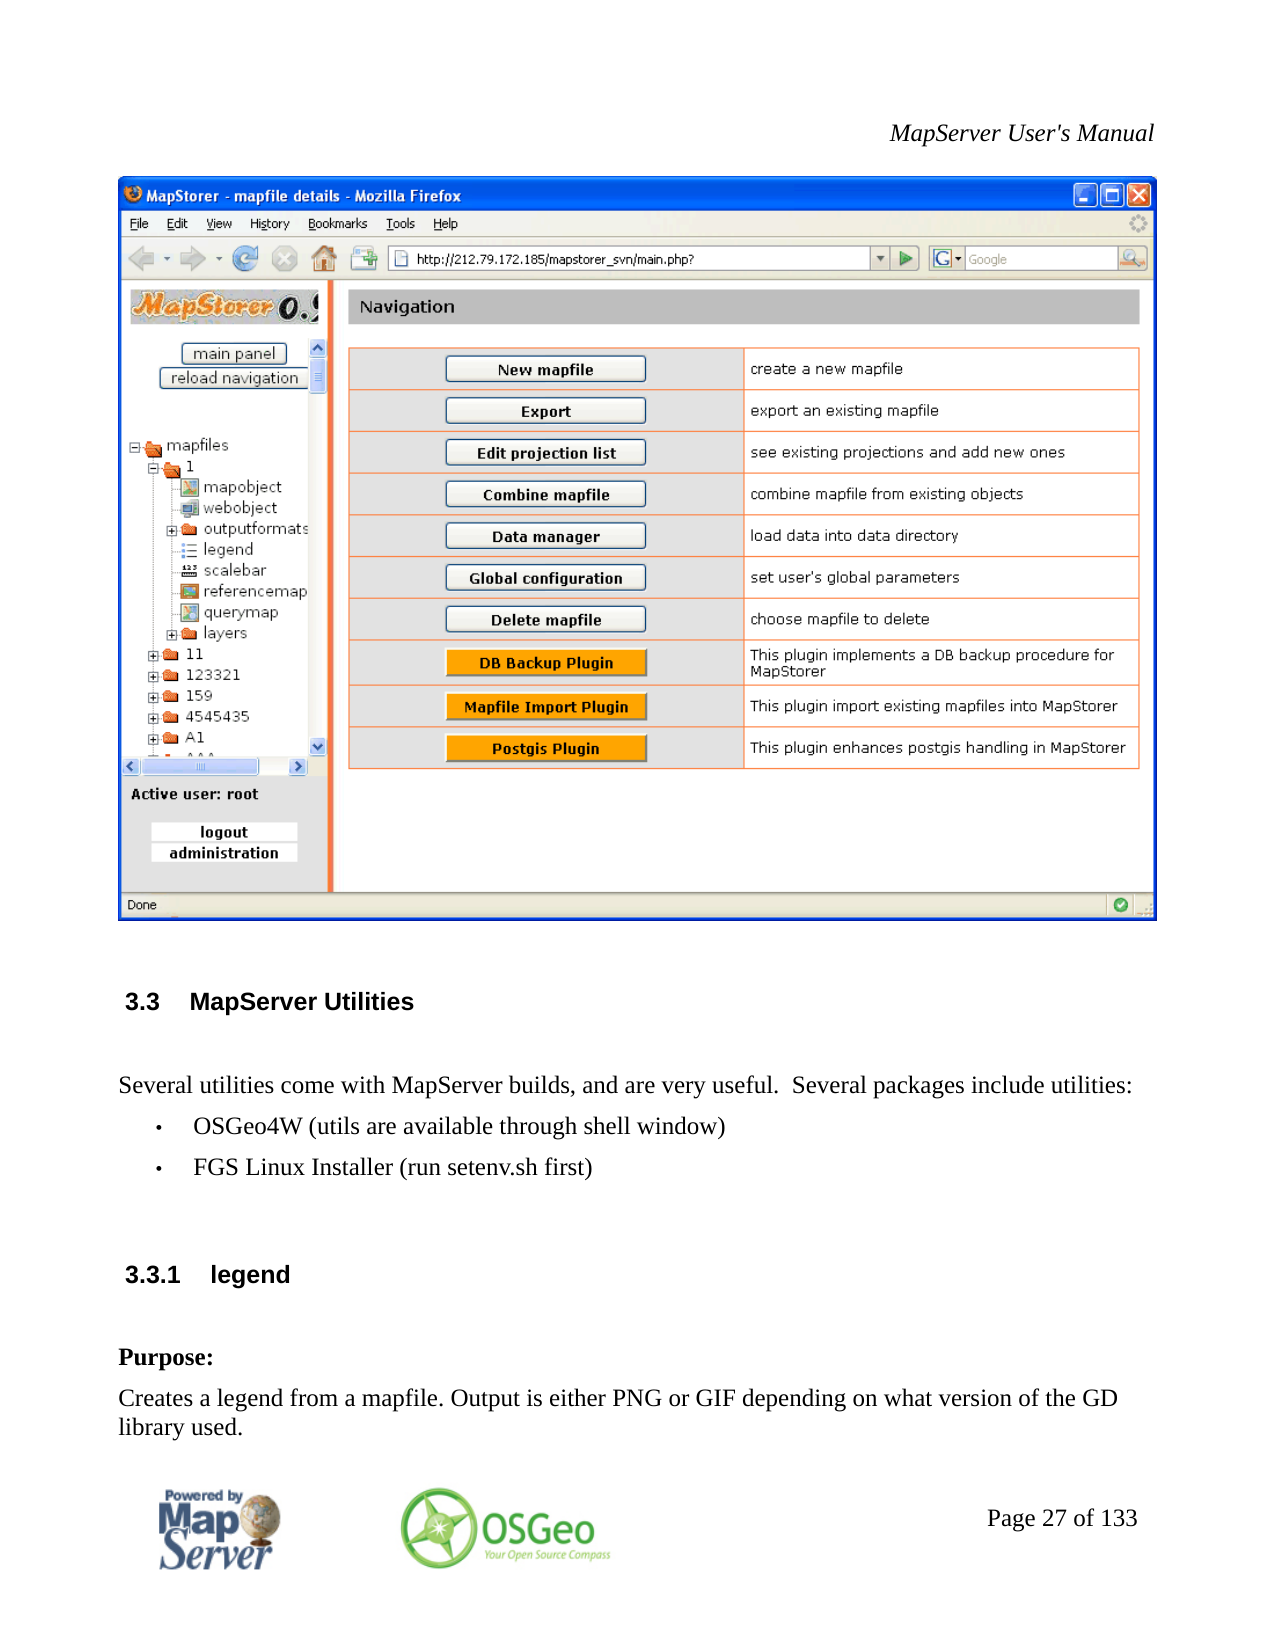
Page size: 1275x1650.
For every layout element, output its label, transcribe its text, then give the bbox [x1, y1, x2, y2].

picture [377, 1473, 624, 1589]
subtitle legend [118, 1235, 1157, 1263]
list OSGeo4W (utils are available through shell window) [156, 1111, 1157, 1140]
text Purpose: [118, 1305, 1157, 1333]
subtitle MapServer Utilities [118, 987, 1157, 1016]
list FGS Linux Installer (run setenv.sh first) [156, 1152, 1157, 1181]
picture [158, 1489, 283, 1571]
text Creates a legend from a mapfile. Output is either PNG or GIF depending on what version of the GD library used. [118, 1346, 1157, 1403]
picture [118, 176, 1157, 921]
text Several utilities come with MapServer builds, and are very useful. Several packages include utilities: [118, 1070, 1157, 1098]
